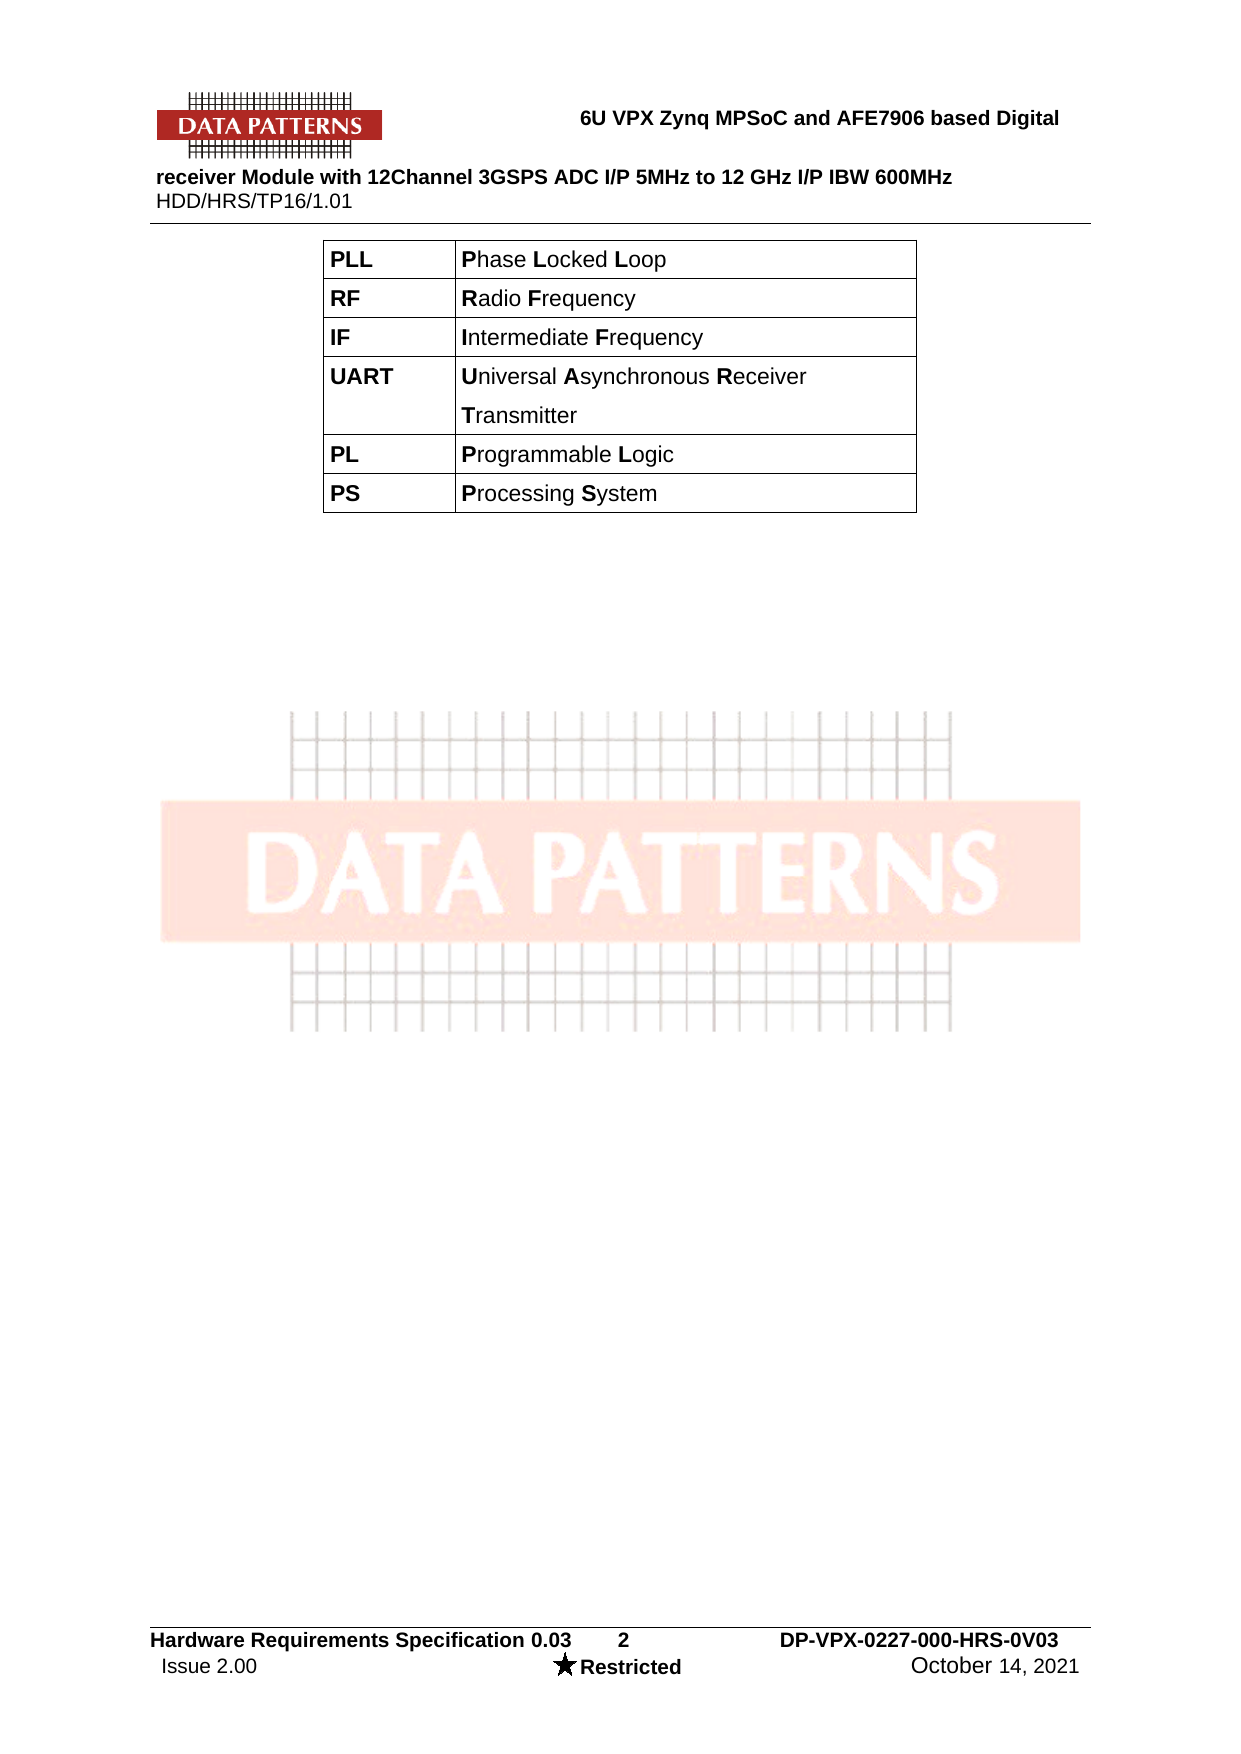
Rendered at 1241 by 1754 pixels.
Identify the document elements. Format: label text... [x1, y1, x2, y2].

table_cell Radio Frequency [456, 279, 916, 317]
table_cell Processing System [456, 474, 916, 512]
table_cell Programmable Logic [456, 435, 916, 473]
table_cell IF [324, 318, 455, 356]
table_cell Phase Locked Loop [456, 241, 916, 278]
picture [220, 710, 1021, 1043]
table_cell PL [324, 435, 455, 473]
picture [155, 85, 383, 165]
table_cell PS [324, 474, 455, 512]
table_cell PLL [324, 241, 455, 278]
table_cell Intermediate Frequency [456, 318, 916, 356]
table_cell Universal Asynchronous Receiver Transmitter [456, 357, 916, 434]
table_cell RF [324, 279, 455, 317]
table_cell UART [324, 357, 455, 434]
